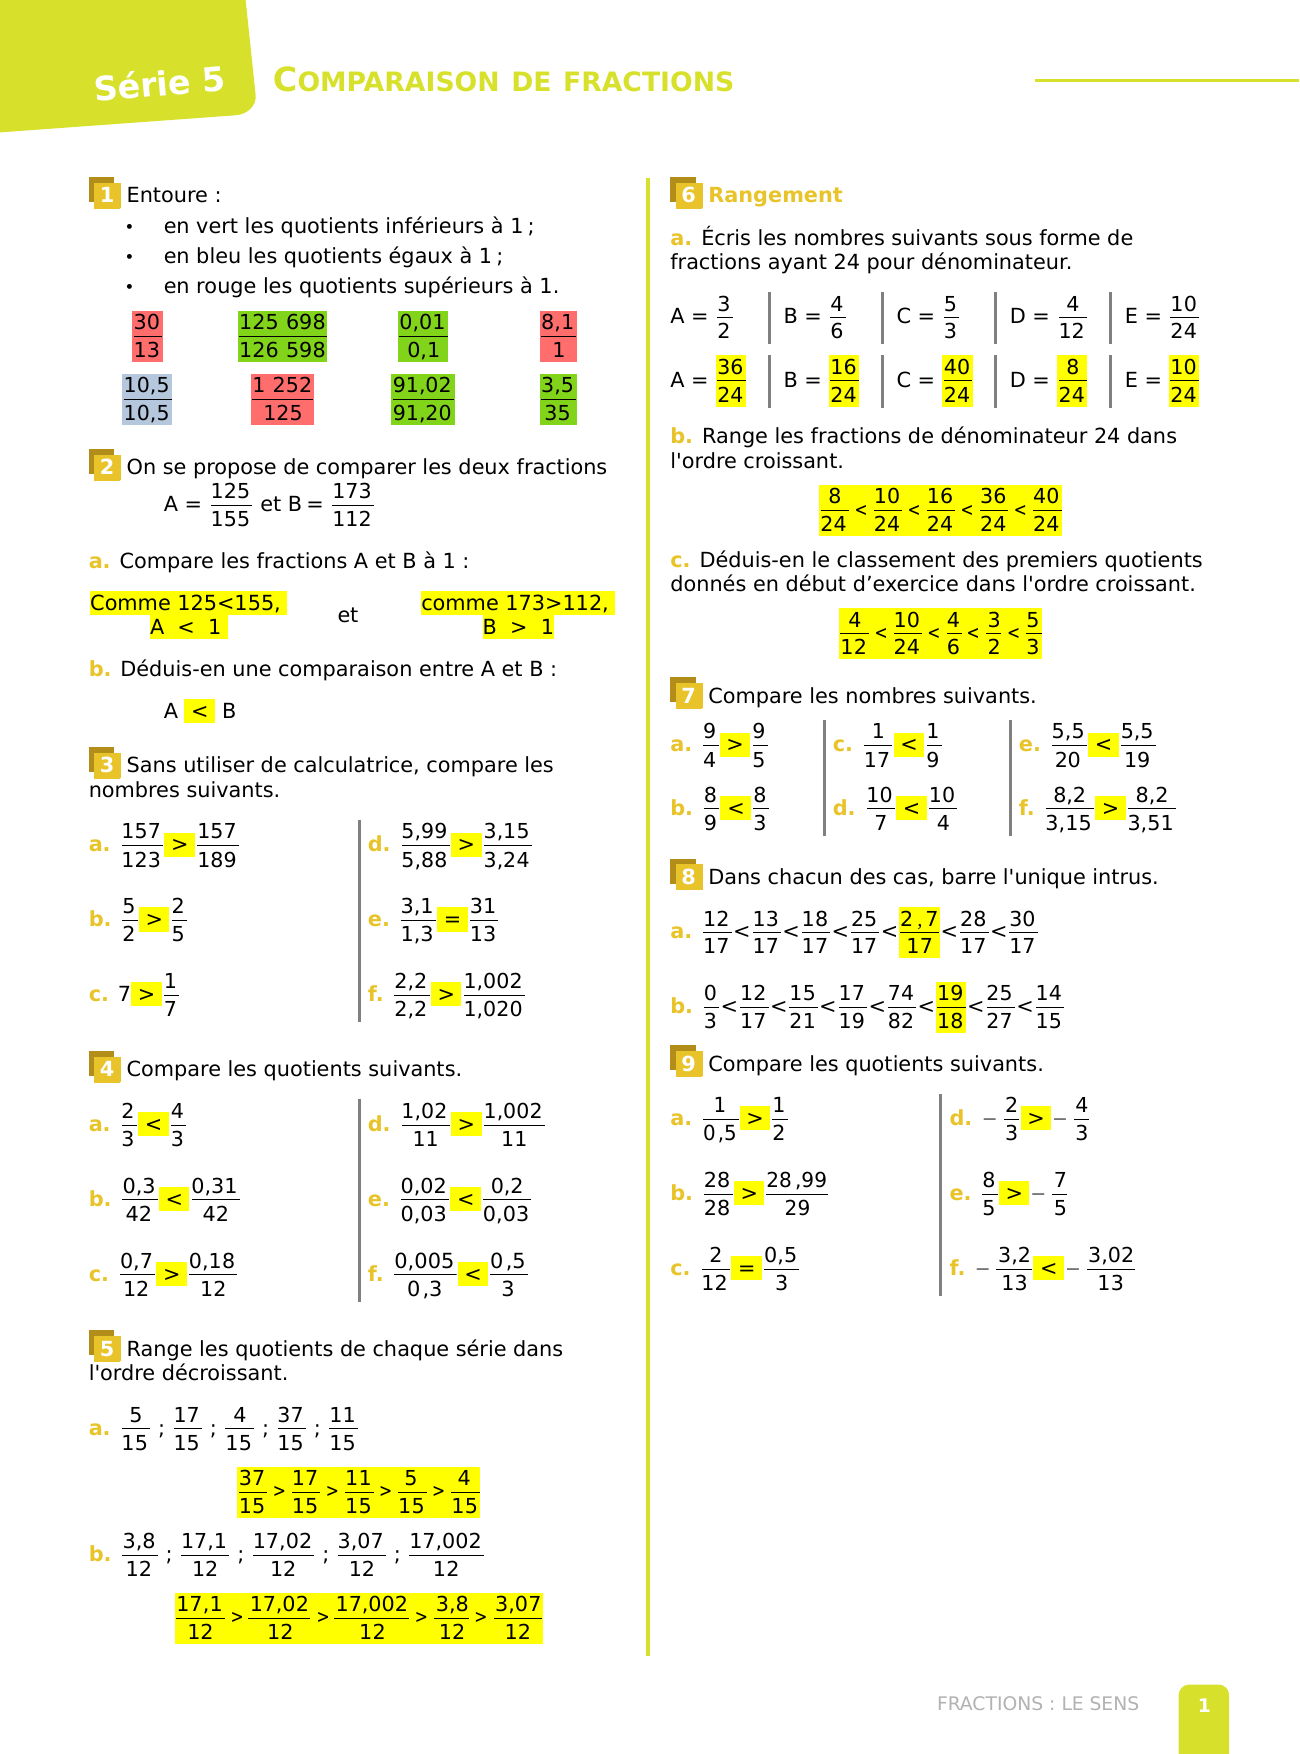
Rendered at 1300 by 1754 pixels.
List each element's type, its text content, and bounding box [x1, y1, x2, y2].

list > [1019, 783, 1211, 835]
list Déduis-en le classement des premiers quotients donnés en début d’exercice dans l'ordre croissant. [670, 548, 1211, 596]
subtitle Compare les quotients suivants. [696, 1045, 1211, 1076]
text E = [1124, 355, 1169, 407]
list < [368, 1249, 629, 1301]
text [746, 355, 754, 407]
text [859, 355, 867, 407]
list < [833, 720, 1001, 772]
subtitle en vert les quotients inférieurs à 1 ; [126, 214, 629, 238]
subtitle Rangement [696, 177, 1211, 208]
text [1199, 355, 1211, 407]
list ; ; ; ; [88, 1403, 629, 1455]
list > [949, 1094, 1211, 1145]
text D = [1009, 355, 1057, 407]
text A = [670, 355, 716, 407]
list > [670, 720, 815, 772]
subtitle Sans utiliser de calculatrice, compare les nombres suivants. [88, 747, 629, 802]
list Compare les fractions A et B à 1 : [88, 549, 629, 573]
subtitle en bleu les quotients égaux à 1 ; [126, 244, 629, 269]
list <<<<<< [940, 907, 1211, 958]
text A = [670, 292, 754, 343]
list > [368, 1099, 629, 1151]
list <<<<<<< [670, 982, 936, 1033]
list Écris les nombres suivants sous forme de fractions ayant 24 pour dénominateur. [670, 226, 1211, 274]
list ; ; ; ; [88, 1530, 629, 1581]
subtitle Range les quotients de chaque série dans l'ordre décroissant. [88, 1330, 629, 1386]
list 7 > [88, 970, 350, 1021]
text B = [783, 355, 829, 407]
subtitle A < B [88, 699, 623, 723]
table_header Comme 125<155, A < 1 [89, 585, 295, 646]
list > [88, 820, 350, 872]
text [1087, 355, 1095, 407]
list > [368, 970, 629, 1021]
subtitle en rouge les quotients supérieurs à 1. [126, 274, 629, 299]
subtitle Dans chacun des cas, barre l'unique intrus. [670, 858, 1211, 889]
list > [88, 895, 350, 946]
text D = [1009, 292, 1095, 343]
list = [368, 895, 629, 946]
list < [88, 1099, 350, 1151]
list > [88, 1249, 350, 1301]
text C = [896, 292, 980, 343]
text C = [896, 355, 942, 407]
list < [88, 1174, 350, 1226]
list < [368, 1174, 629, 1226]
list <<<<<<< [966, 982, 1211, 1033]
list > [670, 1169, 932, 1220]
table_header comme 173>112, B > 1 [414, 585, 629, 646]
subtitle Compare les nombres suivants. [696, 677, 1211, 708]
list > [949, 1169, 1211, 1220]
list > [368, 820, 629, 872]
list = [670, 1244, 932, 1295]
list < [833, 783, 1001, 835]
list < [949, 1244, 1211, 1295]
subtitle On se propose de comparer les deux fractions A = et B = [88, 449, 629, 531]
list <<<<<< [670, 907, 899, 958]
list Range les fractions de dénominateur 24 dans l'ordre croissant. [670, 424, 1211, 473]
table_header et [295, 585, 413, 646]
list > [670, 1094, 932, 1145]
text [973, 355, 980, 407]
subtitle Compare les quotients suivants. [114, 1051, 629, 1082]
subtitle [88, 177, 94, 208]
list < [1019, 720, 1211, 772]
text B = [783, 292, 867, 343]
list Déduis-en une comparaison entre A et B : [88, 657, 629, 682]
list < [670, 783, 815, 835]
text E = [1124, 292, 1211, 343]
subtitle Entoure : [114, 177, 629, 208]
